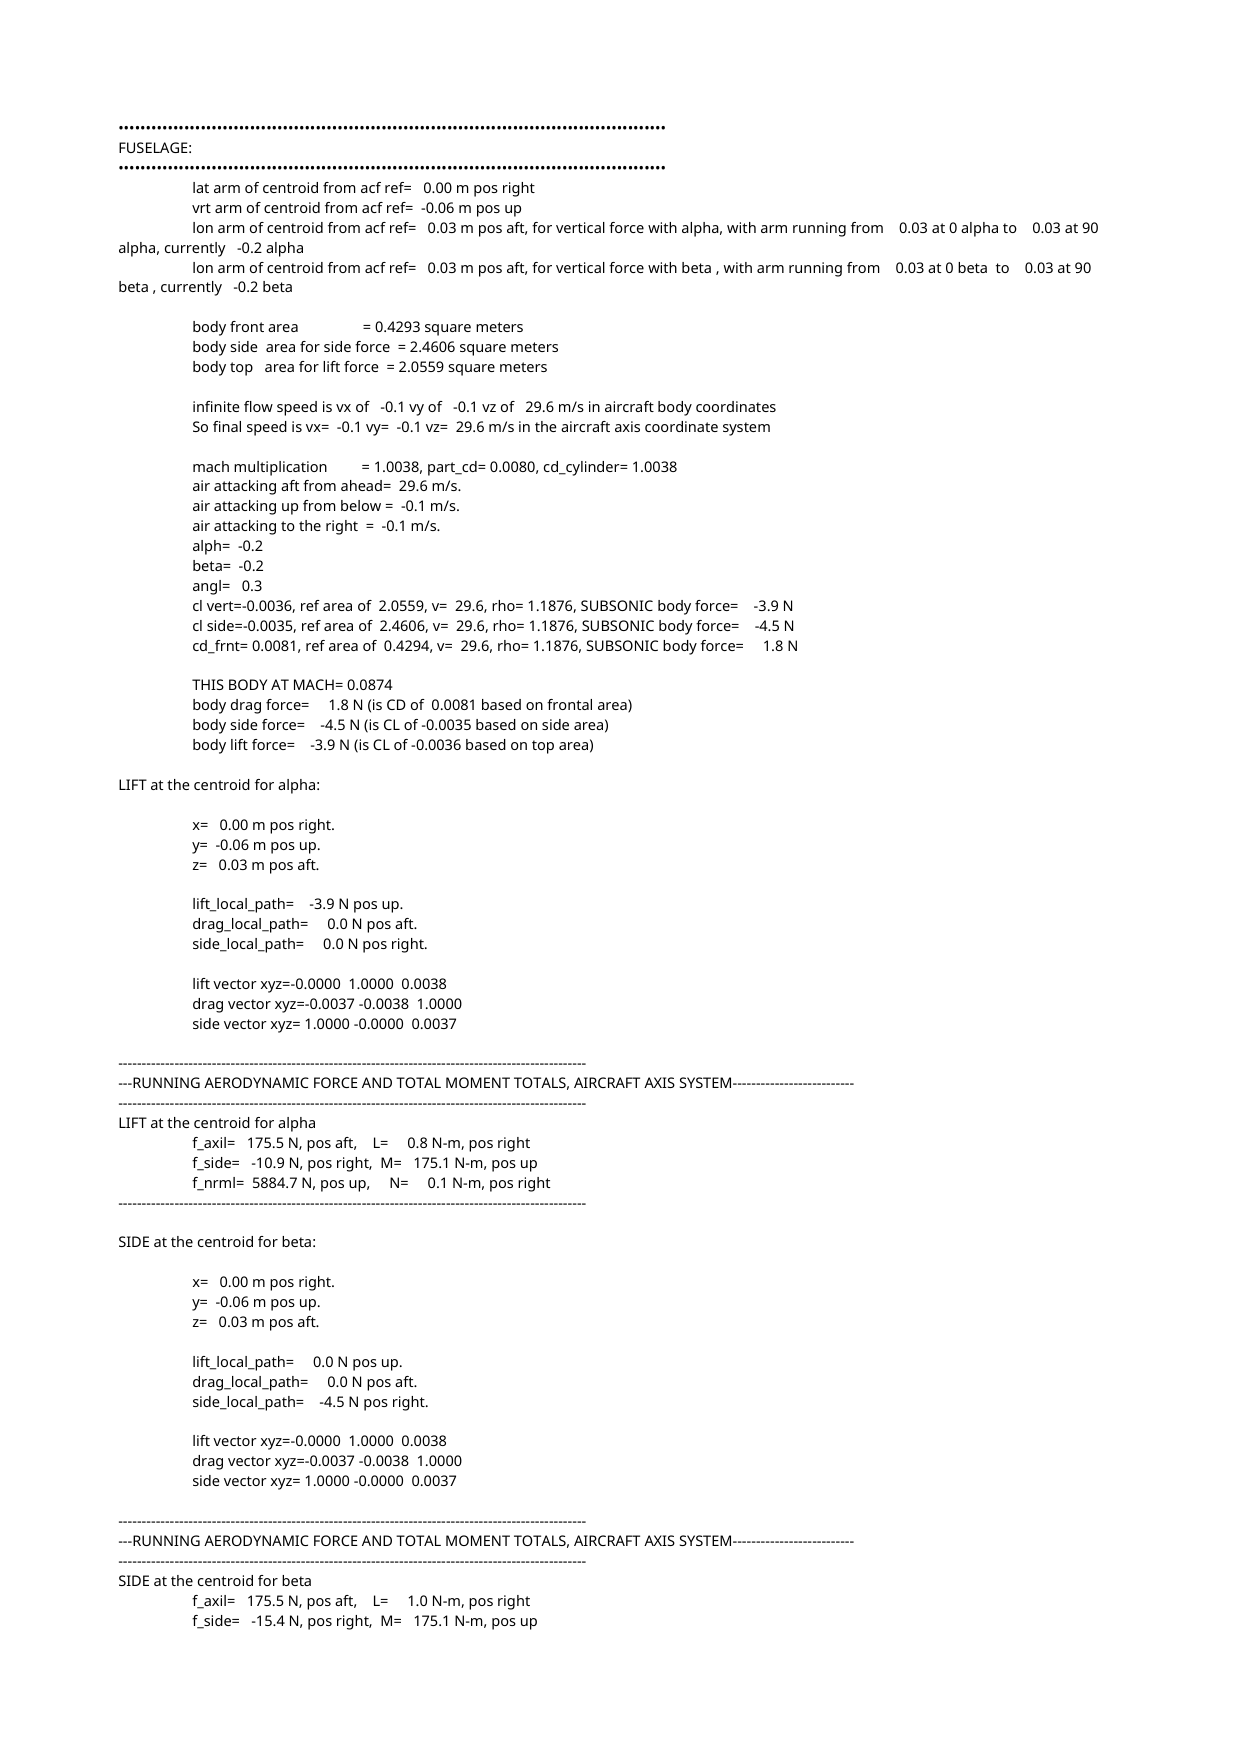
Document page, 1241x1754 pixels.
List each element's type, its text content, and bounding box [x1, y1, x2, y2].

text THIS BODY AT MACH= 0.0874 [118, 675, 1122, 695]
text ---------------------------------------------------------------------------------------------------- [118, 1053, 1122, 1073]
text drag_local_path= 0.0 N pos aft. [118, 914, 1122, 934]
text lat arm of centroid from acf ref= 0.00 m pos right [118, 178, 1122, 198]
text body drag force= 1.8 N (is CD of 0.0081 based on frontal area) [118, 695, 1122, 715]
text ---------------------------------------------------------------------------------------------------- [118, 1192, 1122, 1212]
text FUSELAGE: [118, 138, 1122, 158]
text mach multiplication = 1.0038, part_cd= 0.0080, cd_cylinder= 1.0038 [118, 456, 1122, 476]
text f_nrml= 5884.7 N, pos up, N= 0.1 N-m, pos right [118, 1173, 1122, 1192]
text f_side= -10.9 N, pos right, M= 175.1 N-m, pos up [118, 1153, 1122, 1173]
text air attacking up from below = -0.1 m/s. [118, 496, 1122, 516]
text lift vector xyz=-0.0000 1.0000 0.0038 [118, 974, 1122, 993]
text f_axil= 175.5 N, pos aft, L= 1.0 N-m, pos right [118, 1590, 1122, 1610]
text •••••••••••••••••••••••••••••••••••••••••••••••••••••••••••••••••••••••••••••••••••••••••••••••••••• [118, 158, 1122, 178]
text drag vector xyz=-0.0037 -0.0038 1.0000 [118, 1451, 1122, 1471]
text angl= 0.3 [118, 576, 1122, 596]
text drag_local_path= 0.0 N pos aft. [118, 1372, 1122, 1391]
text z= 0.03 m pos aft. [118, 854, 1122, 874]
text infinite flow speed is vx of -0.1 vy of -0.1 vz of 29.6 m/s in aircraft body coordinates [118, 397, 1122, 417]
text body side force= -4.5 N (is CL of -0.0035 based on side area) [118, 715, 1122, 735]
text x= 0.00 m pos right. [118, 814, 1122, 834]
text So final speed is vx= -0.1 vy= -0.1 vz= 29.6 m/s in the aircraft axis coordinate system [118, 417, 1122, 436]
text f_axil= 175.5 N, pos aft, L= 0.8 N-m, pos right [118, 1133, 1122, 1153]
text lift_local_path= 0.0 N pos up. [118, 1352, 1122, 1372]
text body lift force= -3.9 N (is CL of -0.0036 based on top area) [118, 735, 1122, 755]
text ---RUNNING AERODYNAMIC FORCE AND TOTAL MOMENT TOTALS, AIRCRAFT AXIS SYSTEM-------------------------- [118, 1531, 1122, 1551]
text drag vector xyz=-0.0037 -0.0038 1.0000 [118, 993, 1122, 1013]
text alph= -0.2 [118, 536, 1122, 556]
text LIFT at the centroid for alpha: [118, 775, 1122, 794]
text side vector xyz= 1.0000 -0.0000 0.0037 [118, 1013, 1122, 1033]
text side_local_path= 0.0 N pos right. [118, 934, 1122, 954]
text •••••••••••••••••••••••••••••••••••••••••••••••••••••••••••••••••••••••••••••••••••••••••••••••••••• [118, 118, 1122, 138]
text lift vector xyz=-0.0000 1.0000 0.0038 [118, 1431, 1122, 1451]
text body front area = 0.4293 square meters [118, 317, 1122, 337]
text y= -0.06 m pos up. [118, 1292, 1122, 1312]
text x= 0.00 m pos right. [118, 1272, 1122, 1292]
text body top area for lift force = 2.0559 square meters [118, 357, 1122, 377]
text side_local_path= -4.5 N pos right. [118, 1391, 1122, 1411]
text ---------------------------------------------------------------------------------------------------- [118, 1093, 1122, 1113]
text lift_local_path= -3.9 N pos up. [118, 894, 1122, 914]
text SIDE at the centroid for beta: [118, 1232, 1122, 1252]
text cl side=-0.0035, ref area of 2.4606, v= 29.6, rho= 1.1876, SUBSONIC body force= -4.5 N [118, 616, 1122, 635]
text lon arm of centroid from acf ref= 0.03 m pos aft, for vertical force with beta , with arm running from 0.03 at 0 beta to 0.03 at 90 beta , currently -0.2 beta [118, 257, 1122, 297]
text side vector xyz= 1.0000 -0.0000 0.0037 [118, 1471, 1122, 1491]
text y= -0.06 m pos up. [118, 834, 1122, 854]
text lon arm of centroid from acf ref= 0.03 m pos aft, for vertical force with alpha, with arm running from 0.03 at 0 alpha to 0.03 at 90 alpha, currently -0.2 alpha [118, 218, 1122, 257]
text body side area for side force = 2.4606 square meters [118, 337, 1122, 357]
text f_side= -15.4 N, pos right, M= 175.1 N-m, pos up [118, 1610, 1122, 1630]
text air attacking to the right = -0.1 m/s. [118, 516, 1122, 536]
text cl vert=-0.0036, ref area of 2.0559, v= 29.6, rho= 1.1876, SUBSONIC body force= -3.9 N [118, 596, 1122, 616]
text air attacking aft from ahead= 29.6 m/s. [118, 476, 1122, 496]
text ---------------------------------------------------------------------------------------------------- [118, 1511, 1122, 1531]
text SIDE at the centroid for beta [118, 1571, 1122, 1590]
text z= 0.03 m pos aft. [118, 1312, 1122, 1332]
text vrt arm of centroid from acf ref= -0.06 m pos up [118, 198, 1122, 218]
text beta= -0.2 [118, 556, 1122, 576]
text LIFT at the centroid for alpha [118, 1113, 1122, 1133]
text ---RUNNING AERODYNAMIC FORCE AND TOTAL MOMENT TOTALS, AIRCRAFT AXIS SYSTEM-------------------------- [118, 1073, 1122, 1093]
text cd_frnt= 0.0081, ref area of 0.4294, v= 29.6, rho= 1.1876, SUBSONIC body force= 1.8 N [118, 635, 1122, 655]
text ---------------------------------------------------------------------------------------------------- [118, 1551, 1122, 1571]
